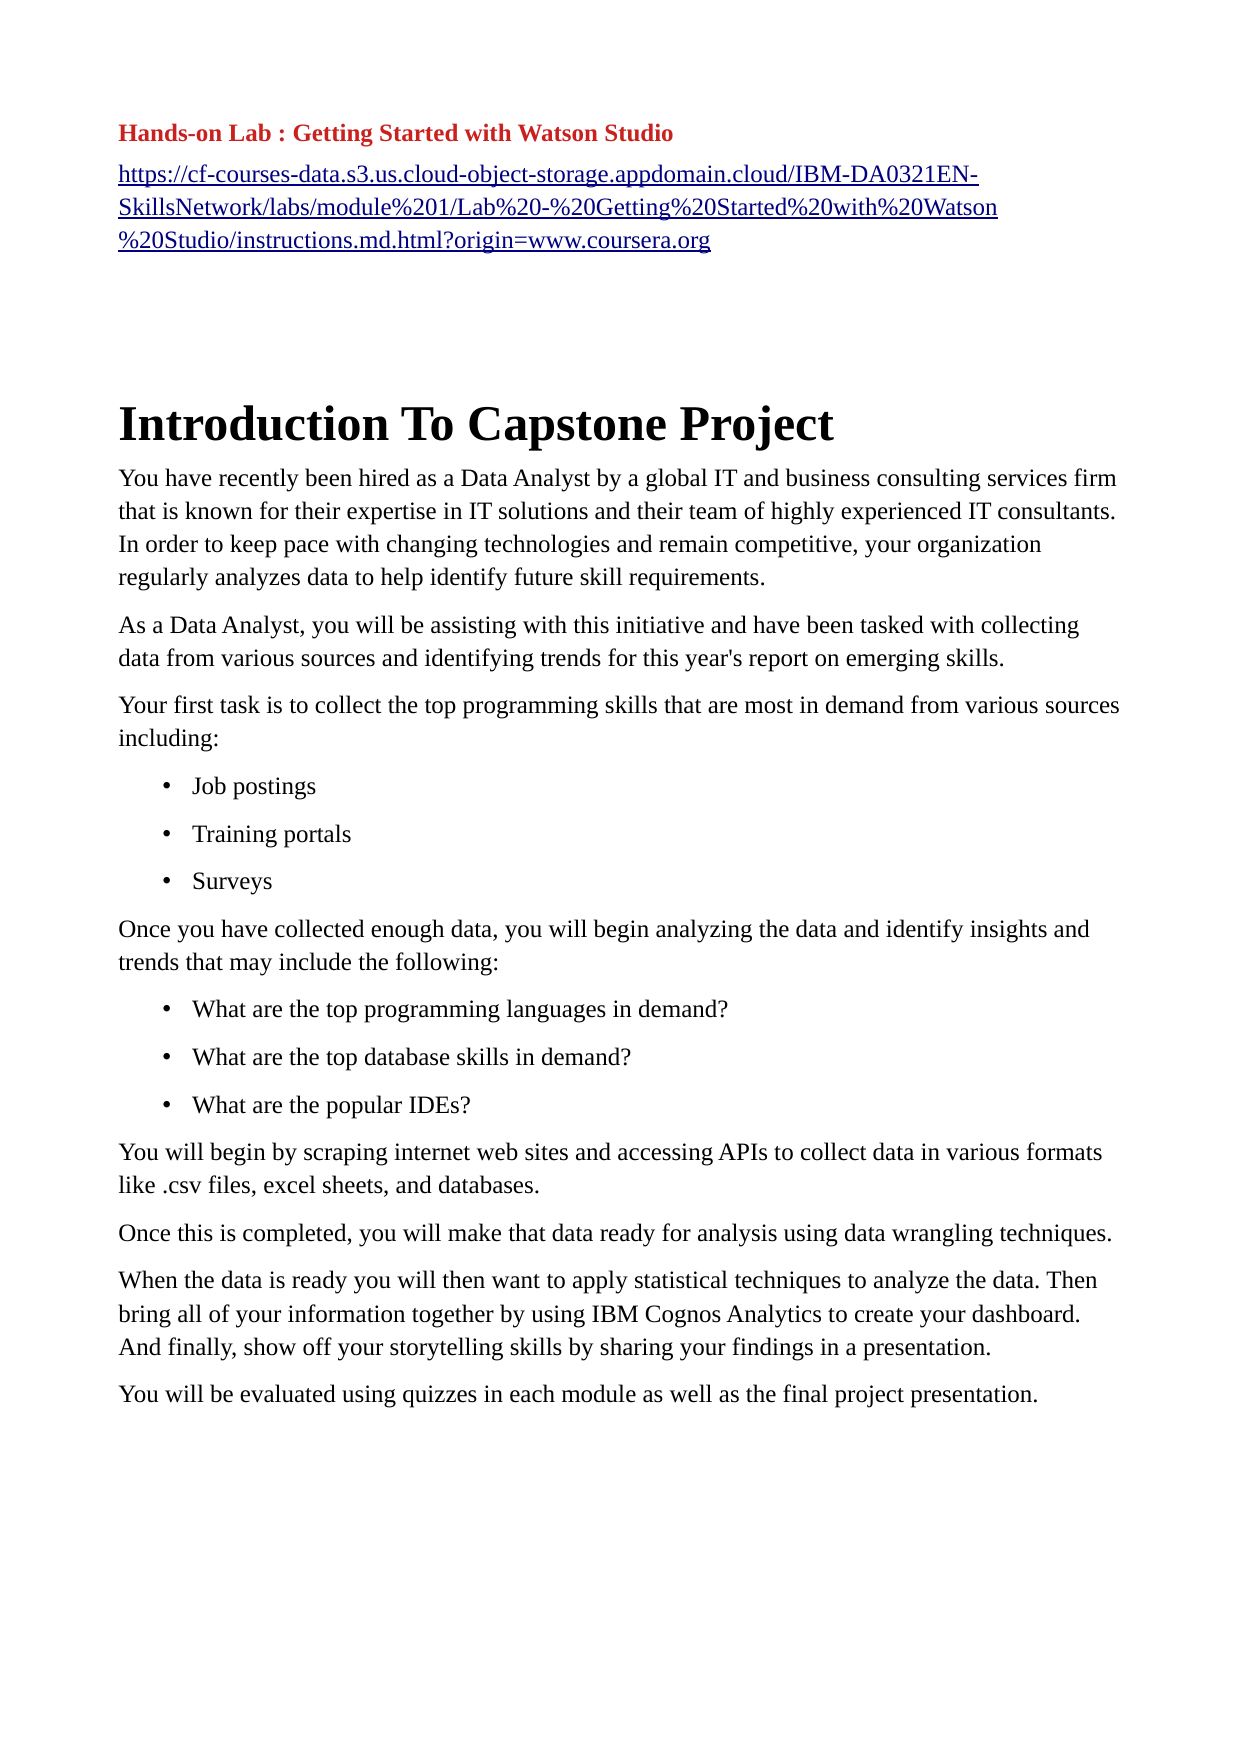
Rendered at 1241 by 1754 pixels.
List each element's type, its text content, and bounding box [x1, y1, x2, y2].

text Once you have collected enough data, you will begin analyzing the data and identify insights and trends that may include the following: [118, 914, 1122, 976]
subtitle Hands-on Lab : Getting Started with Watson Studio [118, 118, 1122, 147]
list Surveys [162, 866, 1122, 895]
text You will begin by scraping internet web sites and accessing APIs to collect data in various formats like .csv files, excel sheets, and databases. [118, 1137, 1122, 1199]
subtitle Introduction To Capstone Project [118, 393, 1122, 451]
list What are the top database skills in demand? [162, 1042, 1122, 1071]
list What are the top programming languages in demand? [162, 994, 1122, 1023]
text Your first task is to collect the top programming skills that are most in demand from various sources including: [118, 691, 1122, 752]
list Training portals [162, 819, 1122, 847]
text As a Data Analyst, you will be assisting with this initiative and have been tasked with collecting data from various sources and identifying trends for this year's report on emerging skills. [118, 610, 1122, 672]
list Job postings [162, 771, 1122, 800]
text You have recently been hired as a Data Analyst by a global IT and business consulting services firm that is known for their expertise in IT solutions and their team of highly experienced IT consultants. In order to keep pace with changing technologies and remain competitive, your organization regularly analyzes data to help identify future skill requirements. [118, 463, 1122, 591]
text When the data is ready you will then want to apply statistical techniques to analyze the data. Then bring all of your information together by using IBM Cognos Analytics to create your dashboard. And finally, show off your storytelling skills by sharing your findings in a presentation. [118, 1266, 1122, 1360]
text Once this is completed, you will make that data ready for analysis using data wrangling techniques. [118, 1218, 1122, 1247]
list What are the popular IDEs? [162, 1090, 1122, 1118]
text https://cf-courses-data.s3.us.cloud-object-storage.appdomain.cloud/IBM-DA0321EN-SkillsNetwork/labs/module%201/Lab%20-%20Getting%20Started%20with%20Watson%20Studio/instructions.md.html?origin=www.coursera.org [118, 159, 1122, 254]
text You will be evaluated using quizzes in each module as well as the final project presentation. [118, 1379, 1122, 1408]
